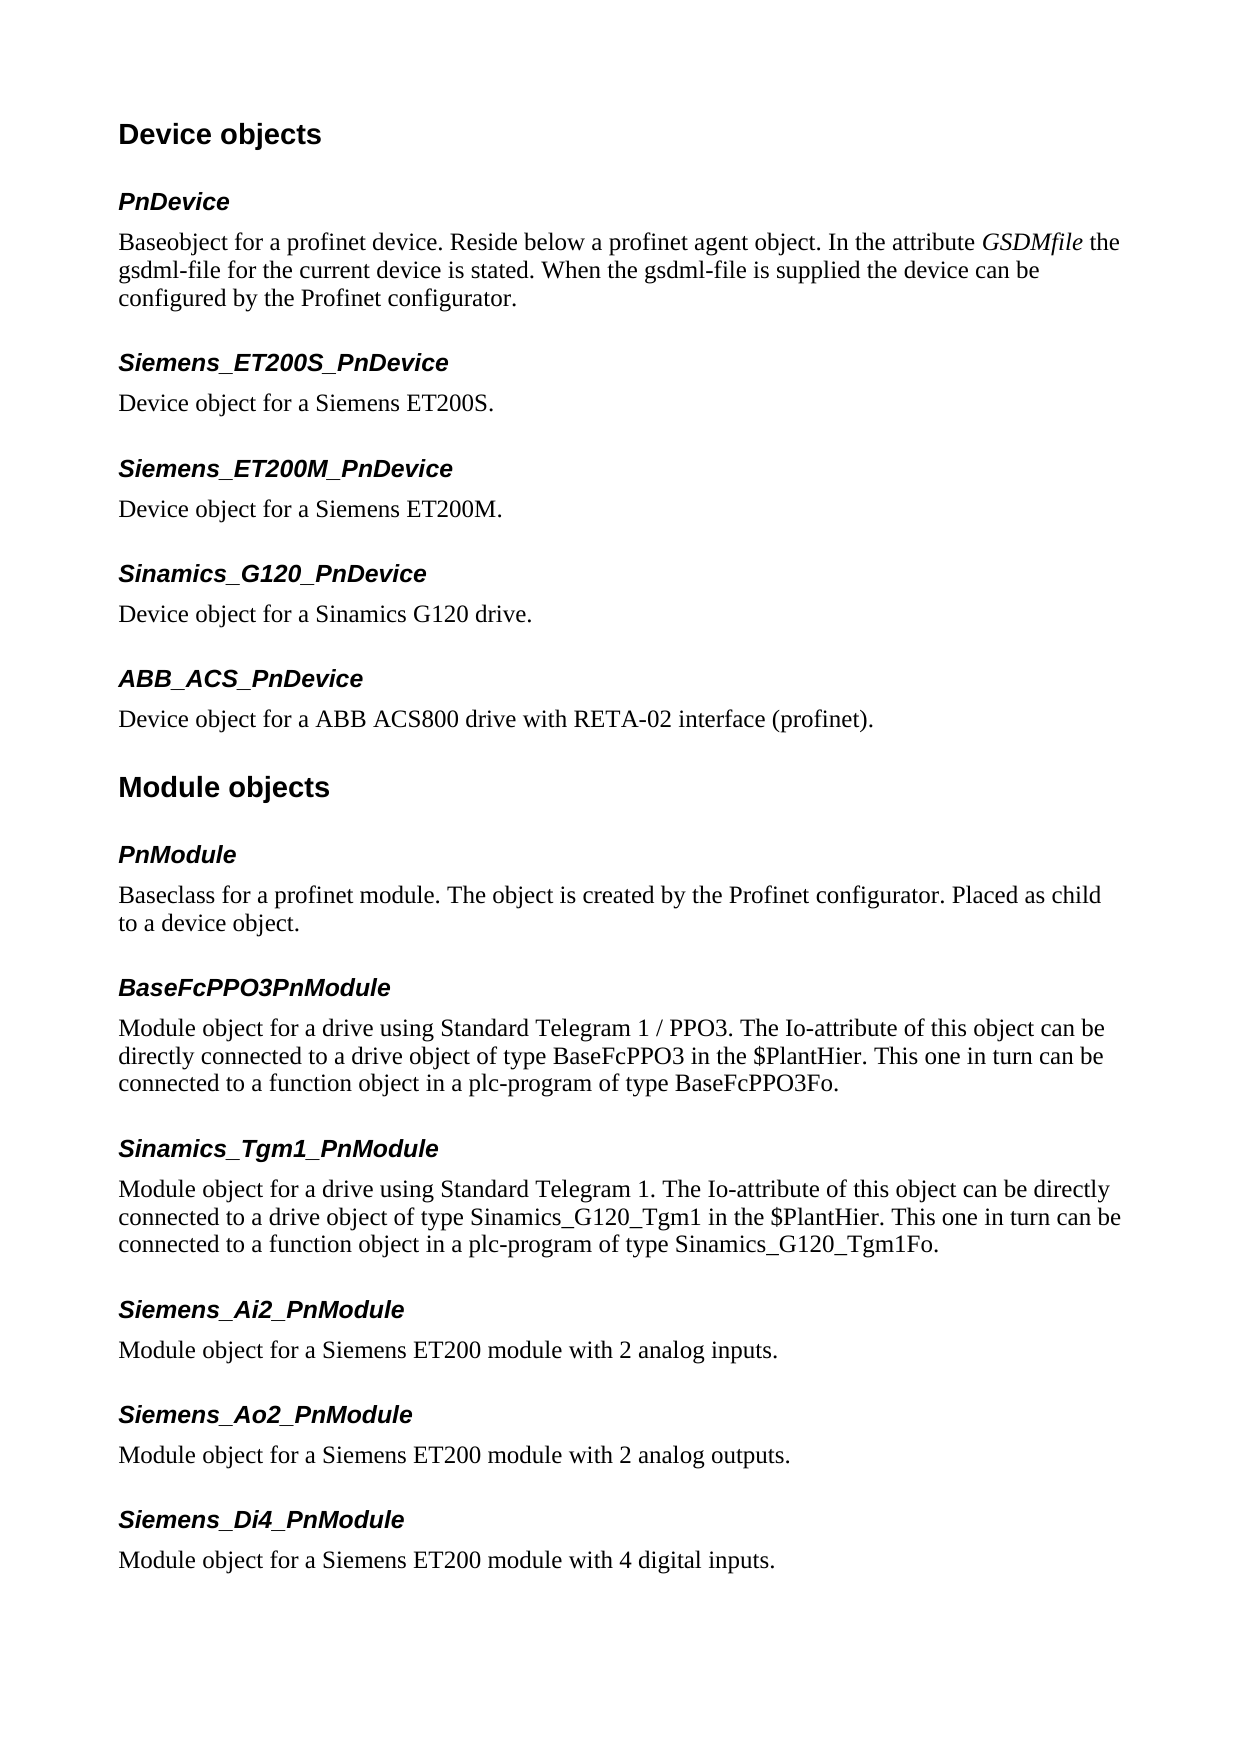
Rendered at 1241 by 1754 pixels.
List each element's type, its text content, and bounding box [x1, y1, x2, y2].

subtitle Siemens_Di4_PnModule [118, 1506, 1122, 1534]
subtitle Siemens_ET200S_PnDevice [118, 349, 1122, 377]
subtitle Sinamics_G120_PnDevice [118, 560, 1122, 588]
subtitle ABB_ACS_PnDevice [118, 665, 1122, 693]
text Module object for a Siemens ET200 module with 2 analog outputs. [118, 1441, 1122, 1469]
subtitle Module objects [118, 771, 1122, 803]
subtitle PnDevice [118, 188, 1122, 216]
text Baseobject for a profinet device. Reside below a profinet agent object. In the attribute GSDMfile the gsdml-file for the current device is stated. When the gsdml-file is supplied the device can be configured by the Profinet configurator. [118, 228, 1122, 312]
text Module object for a Siemens ET200 module with 2 analog inputs. [118, 1336, 1122, 1363]
subtitle Siemens_ET200M_PnDevice [118, 454, 1122, 482]
text Module object for a Siemens ET200 module with 4 digital inputs. [118, 1547, 1122, 1574]
subtitle Siemens_Ao2_PnModule [118, 1401, 1122, 1429]
text Module object for a drive using Standard Telegram 1. The Io-attribute of this object can be directly connected to a drive object of type Sinamics_G120_Tgm1 in the $PlantHier. This one in turn can be connected to a function object in a plc-program of type Sinamics_G120_Tgm1Fo. [118, 1175, 1122, 1258]
text Device object for a Siemens ET200M. [118, 495, 1122, 522]
subtitle BaseFcPPO3PnModule [118, 974, 1122, 1002]
text Device object for a Sinamics G120 drive. [118, 600, 1122, 628]
subtitle Sinamics_Tgm1_PnModule [118, 1135, 1122, 1162]
text Device object for a Siemens ET200S. [118, 389, 1122, 417]
text Baseclass for a profinet module. The object is created by the Profinet configurator. Placed as child to a device object. [118, 881, 1122, 936]
subtitle Siemens_Ai2_PnModule [118, 1296, 1122, 1323]
subtitle PnModule [118, 841, 1122, 868]
subtitle Device objects [118, 118, 1122, 151]
text Module object for a drive using Standard Telegram 1 / PPO3. The Io-attribute of this object can be directly connected to a drive object of type BaseFcPPO3 in the $PlantHier. This one in turn can be connected to a function object in a plc-program of type BaseFcPPO3Fo. [118, 1014, 1122, 1097]
text Device object for a ABB ACS800 drive with RETA-02 interface (profinet). [118, 706, 1122, 733]
